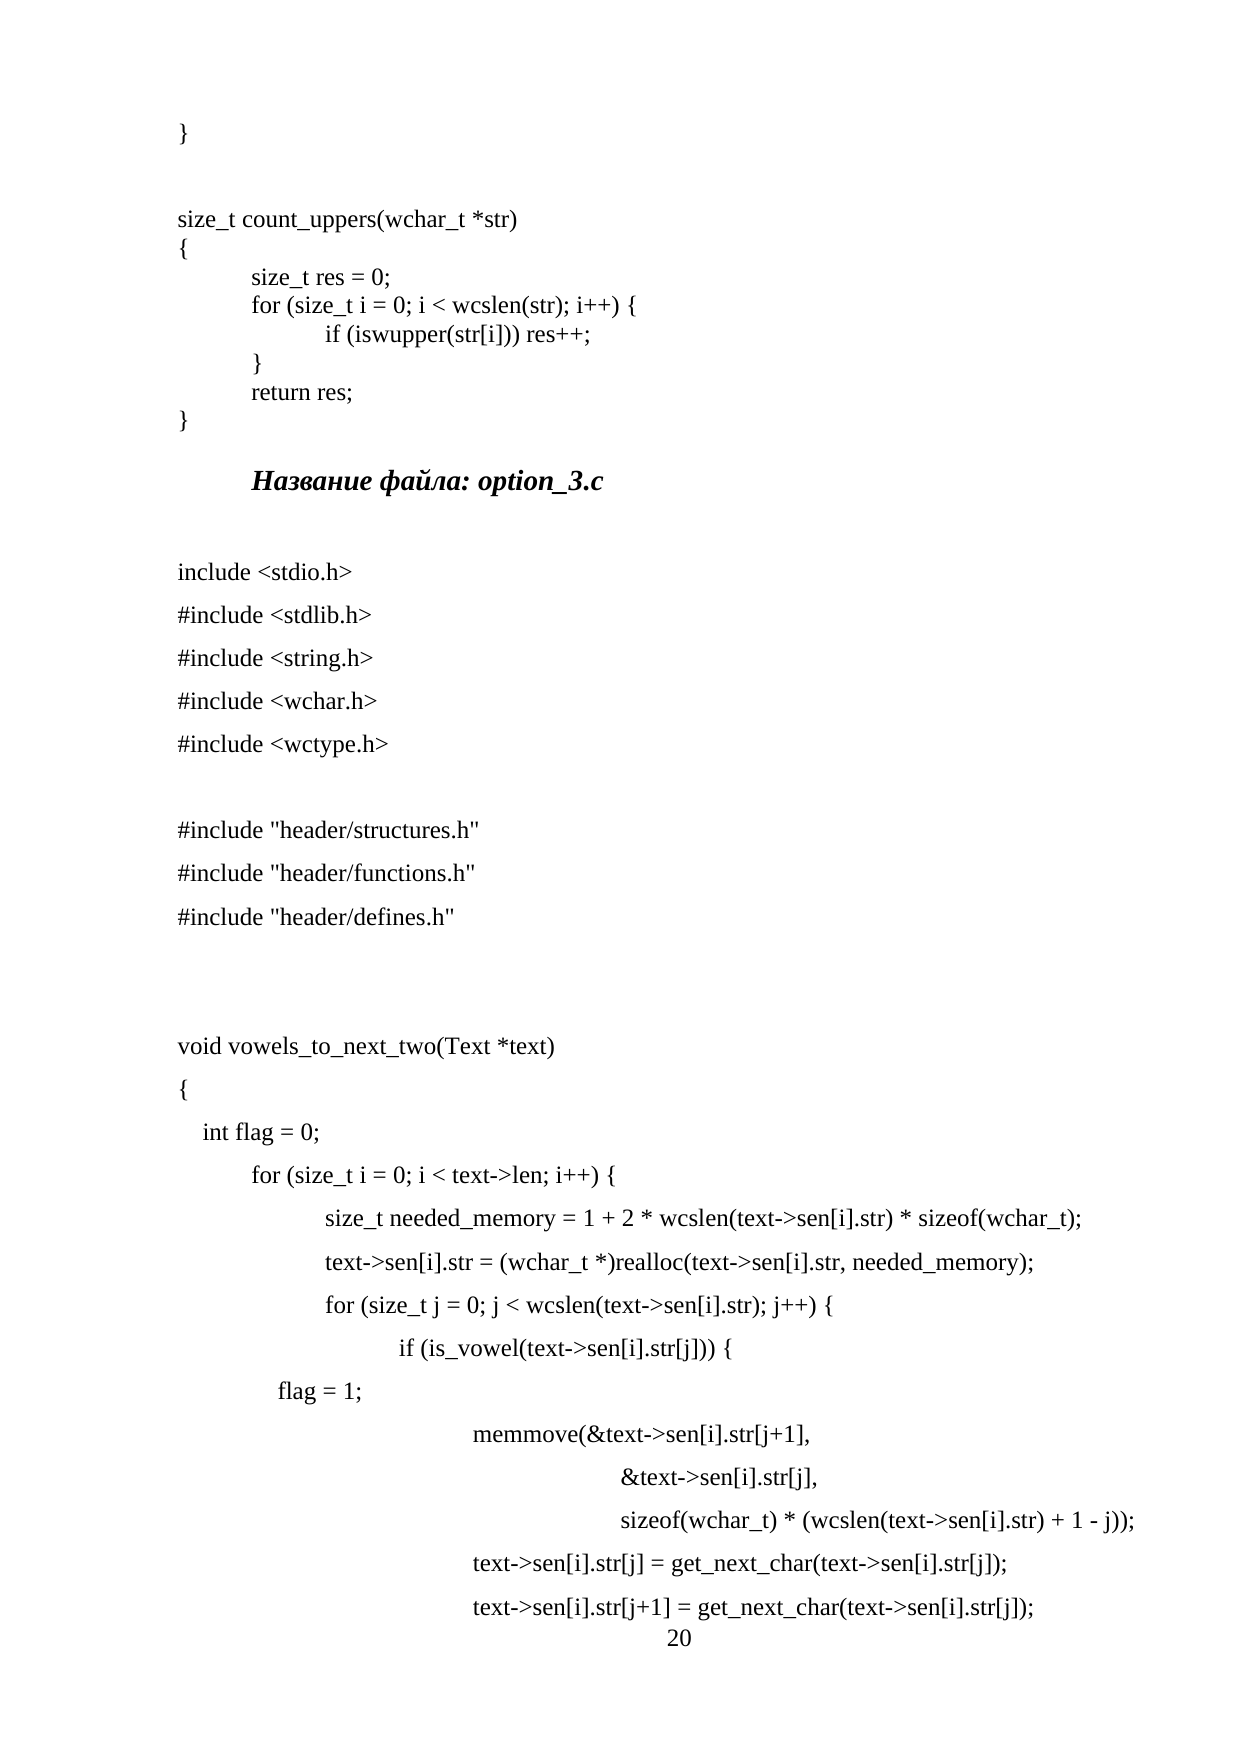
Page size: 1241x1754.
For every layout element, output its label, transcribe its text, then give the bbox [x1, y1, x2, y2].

text for (size_t i = 0; i < text->len; i++) { [177, 1160, 1181, 1189]
text size_t res = 0; [177, 262, 1181, 291]
text } [177, 118, 1181, 147]
text for (size_t i = 0; i < wcslen(str); i++) { [177, 291, 1181, 319]
text include <stdio.h> [177, 557, 1181, 585]
text } [177, 406, 1181, 434]
text return res; [177, 377, 1181, 406]
text text->sen[i].str[j] = get_next_char(text->sen[i].str[j]); [177, 1548, 1181, 1577]
text int flag = 0; [177, 1117, 1181, 1146]
text sizeof(wchar_t) * (wcslen(text->sen[i].str) + 1 - j)); [177, 1505, 1181, 1534]
text #include <wctype.h> [177, 729, 1181, 758]
text } [177, 348, 1181, 377]
text &text->sen[i].str[j], [177, 1462, 1181, 1491]
text #include <wchar.h> [177, 686, 1181, 715]
text { [177, 1074, 1181, 1103]
text memmove(&text->sen[i].str[j+1], [177, 1419, 1181, 1448]
text text->sen[i].str = (wchar_t *)realloc(text->sen[i].str, needed_memory); [177, 1247, 1181, 1275]
text size_t count_uppers(wchar_t *str) [177, 204, 1181, 233]
text #include "header/functions.h" [177, 858, 1181, 887]
text Название файла: option_3.c [177, 463, 1181, 497]
text #include "header/defines.h" [177, 902, 1181, 930]
text size_t needed_memory = 1 + 2 * wcslen(text->sen[i].str) * sizeof(wchar_t); [177, 1203, 1181, 1232]
text #include <string.h> [177, 643, 1181, 672]
text #include <stdlib.h> [177, 600, 1181, 628]
text #include "header/structures.h" [177, 815, 1181, 844]
text if (is_vowel(text->sen[i].str[j])) { [177, 1333, 1181, 1362]
text for (size_t j = 0; j < wcslen(text->sen[i].str); j++) { [177, 1290, 1181, 1318]
text void vowels_to_next_two(Text *text) [177, 1031, 1181, 1060]
text if (iswupper(str[i])) res++; [177, 319, 1181, 348]
text { [177, 233, 1181, 262]
text text->sen[i].str[j+1] = get_next_char(text->sen[i].str[j]); [177, 1592, 1181, 1620]
text flag = 1; [177, 1376, 1181, 1405]
